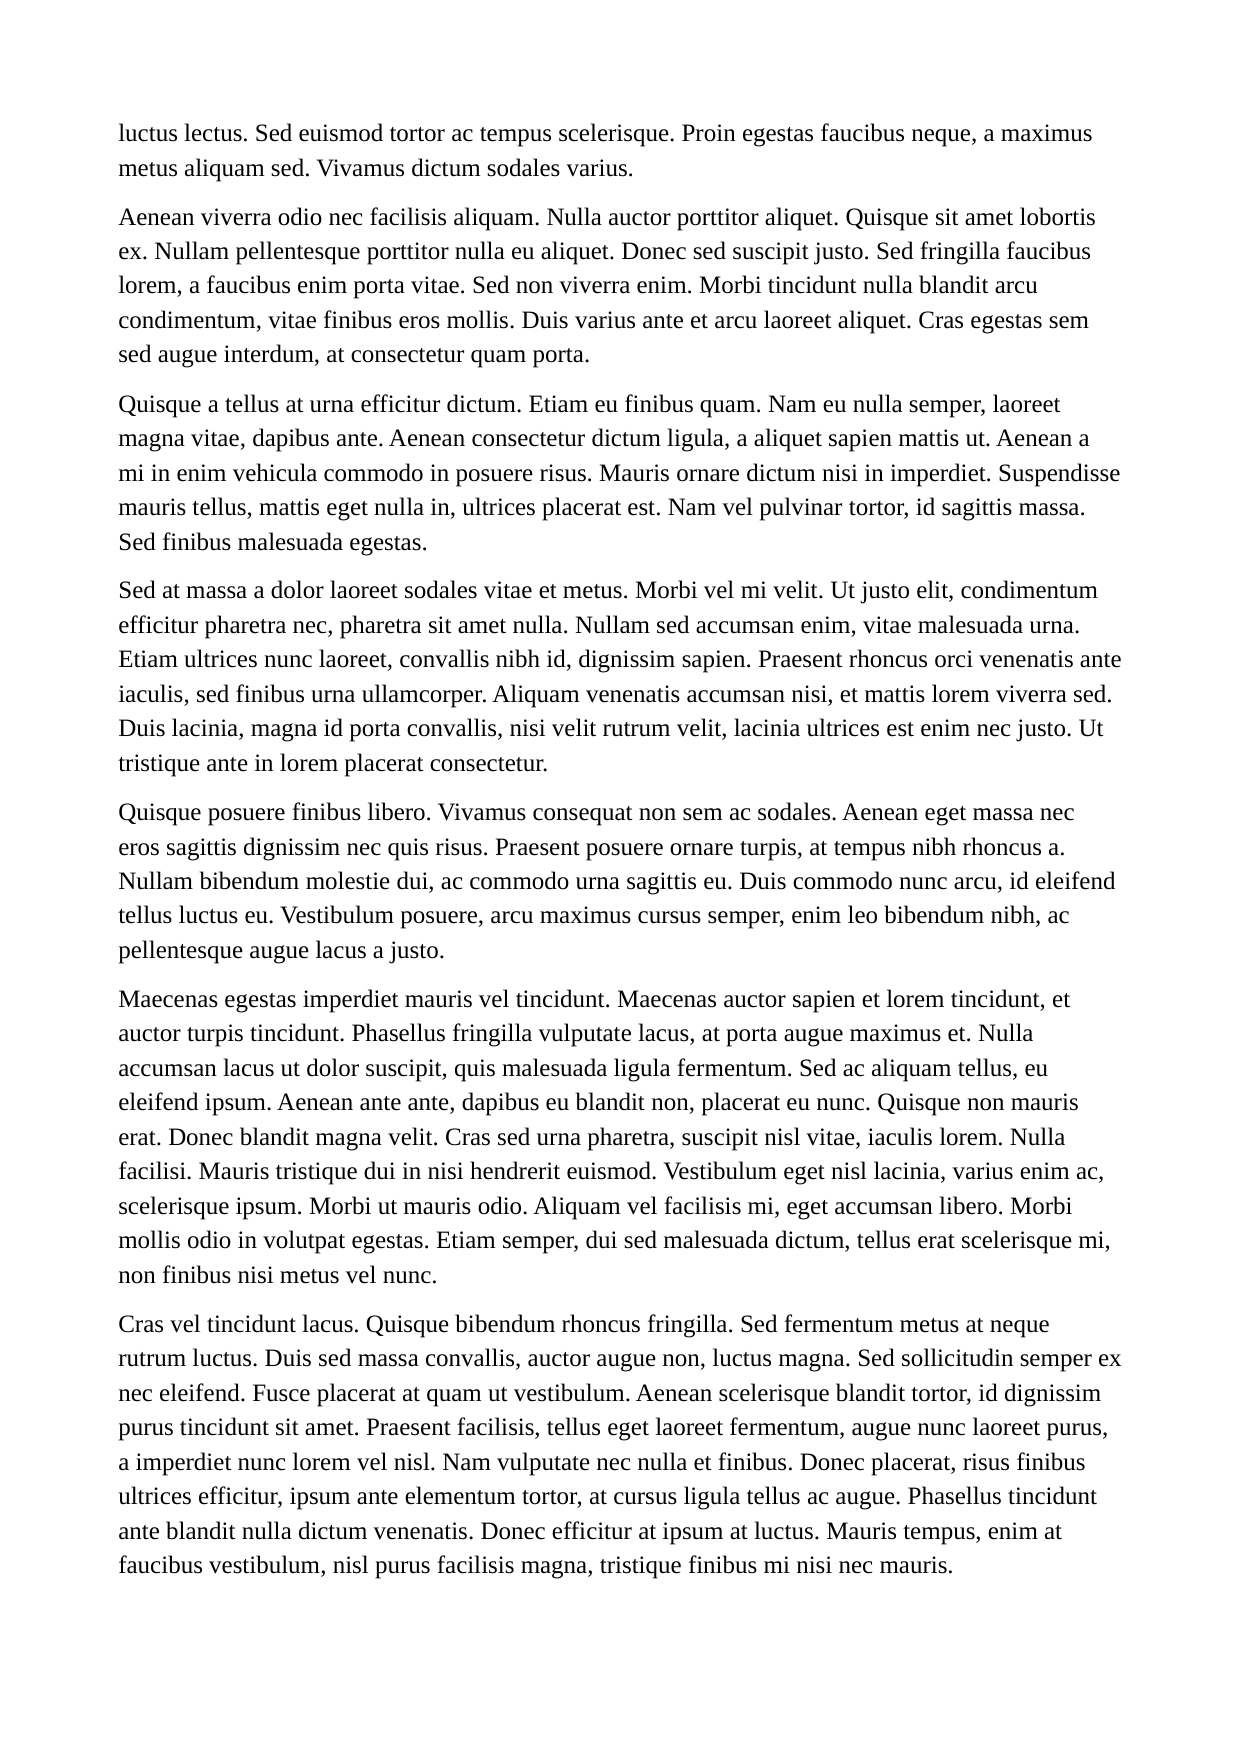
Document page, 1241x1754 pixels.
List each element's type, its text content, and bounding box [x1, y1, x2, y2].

text Quisque posuere finibus libero. Vivamus consequat non sem ac sodales. Aenean eget massa nec eros sagittis dignissim nec quis risus. Praesent posuere ornare turpis, at tempus nibh rhoncus a. Nullam bibendum molestie dui, ac commodo urna sagittis eu. Duis commodo nunc arcu, id eleifend tellus luctus eu. Vestibulum posuere, arcu maximus cursus semper, enim leo bibendum nibh, ac pellentesque augue lacus a justo. [118, 797, 1122, 964]
text Sed at massa a dolor laoreet sodales vitae et metus. Morbi vel mi velit. Ut justo elit, condimentum efficitur pharetra nec, pharetra sit amet nulla. Nullam sed accumsan enim, vitae malesuada urna. Etiam ultrices nunc laoreet, convallis nibh id, dignissim sapien. Praesent rhoncus orci venenatis ante iaculis, sed finibus urna ullamcorper. Aliquam venenatis accumsan nisi, et mattis lorem viverra sed. Duis lacinia, magna id porta convallis, nisi velit rutrum velit, lacinia ultrices est enim nec justo. Ut tristique ante in lorem placerat consectetur. [118, 576, 1122, 777]
text luctus lectus. Sed euismod tortor ac tempus scelerisque. Proin egestas faucibus neque, a maximus metus aliquam sed. Vivamus dictum sodales varius. [118, 118, 1122, 181]
text Maecenas egestas imperdiet mauris vel tincidunt. Maecenas auctor sapien et lorem tincidunt, et auctor turpis tincidunt. Phasellus fringilla vulputate lacus, at porta augue maximus et. Nulla accumsan lacus ut dolor suscipit, quis malesuada ligula fermentum. Sed ac aliquam tellus, eu eleifend ipsum. Aenean ante ante, dapibus eu blandit non, placerat eu nunc. Quisque non mauris erat. Donec blandit magna velit. Cras sed urna pharetra, suscipit nisl vitae, iaculis lorem. Nulla facilisi. Mauris tristique dui in nisi hendrerit euismod. Vestibulum eget nisl lacinia, varius enim ac, scelerisque ipsum. Morbi ut mauris odio. Aliquam vel facilisis mi, eget accumsan libero. Morbi mollis odio in volutpat egestas. Etiam semper, dui sed malesuada dictum, tellus erat scelerisque mi, non finibus nisi metus vel nunc. [118, 984, 1122, 1289]
text Aenean viverra odio nec facilisis aliquam. Nulla auctor porttitor aliquet. Quisque sit amet lobortis ex. Nullam pellentesque porttitor nulla eu aliquet. Donec sed suscipit justo. Sed fringilla faucibus lorem, a faucibus enim porta vitae. Sed non viverra enim. Morbi tincidunt nulla blandit arcu condimentum, vitae finibus eros mollis. Duis varius ante et arcu laoreet aliquet. Cras egestas sem sed augue interdum, at consectetur quam porta. [118, 202, 1122, 368]
text Quisque a tellus at urna efficitur dictum. Etiam eu finibus quam. Nam eu nulla semper, laoreet magna vitae, dapibus ante. Aenean consectetur dictum ligula, a aliquet sapien mattis ut. Aenean a mi in enim vehicula commodo in posuere risus. Mauris ornare dictum nisi in imperdiet. Suspendisse mauris tellus, mattis eget nulla in, ultrices placerat est. Nam vel pulvinar tortor, id sagittis massa. Sed finibus malesuada egestas. [118, 389, 1122, 555]
text Cras vel tincidunt lacus. Quisque bibendum rhoncus fringilla. Sed fermentum metus at neque rutrum luctus. Duis sed massa convallis, auctor augue non, luctus magna. Sed sollicitudin semper ex nec eleifend. Fusce placerat at quam ut vestibulum. Aenean scelerisque blandit tortor, id dignissim purus tincidunt sit amet. Praesent facilisis, tellus eget laoreet fermentum, augue nunc laoreet purus, a imperdiet nunc lorem vel nisl. Nam vulputate nec nulla et finibus. Donec placerat, risus finibus ultrices efficitur, ipsum ante elementum tortor, at cursus ligula tellus ac augue. Phasellus tincidunt ante blandit nulla dictum venenatis. Donec efficitur at ipsum at luctus. Mauris tempus, enim at faucibus vestibulum, nisl purus facilisis magna, tristique finibus mi nisi nec mauris. [118, 1309, 1122, 1579]
